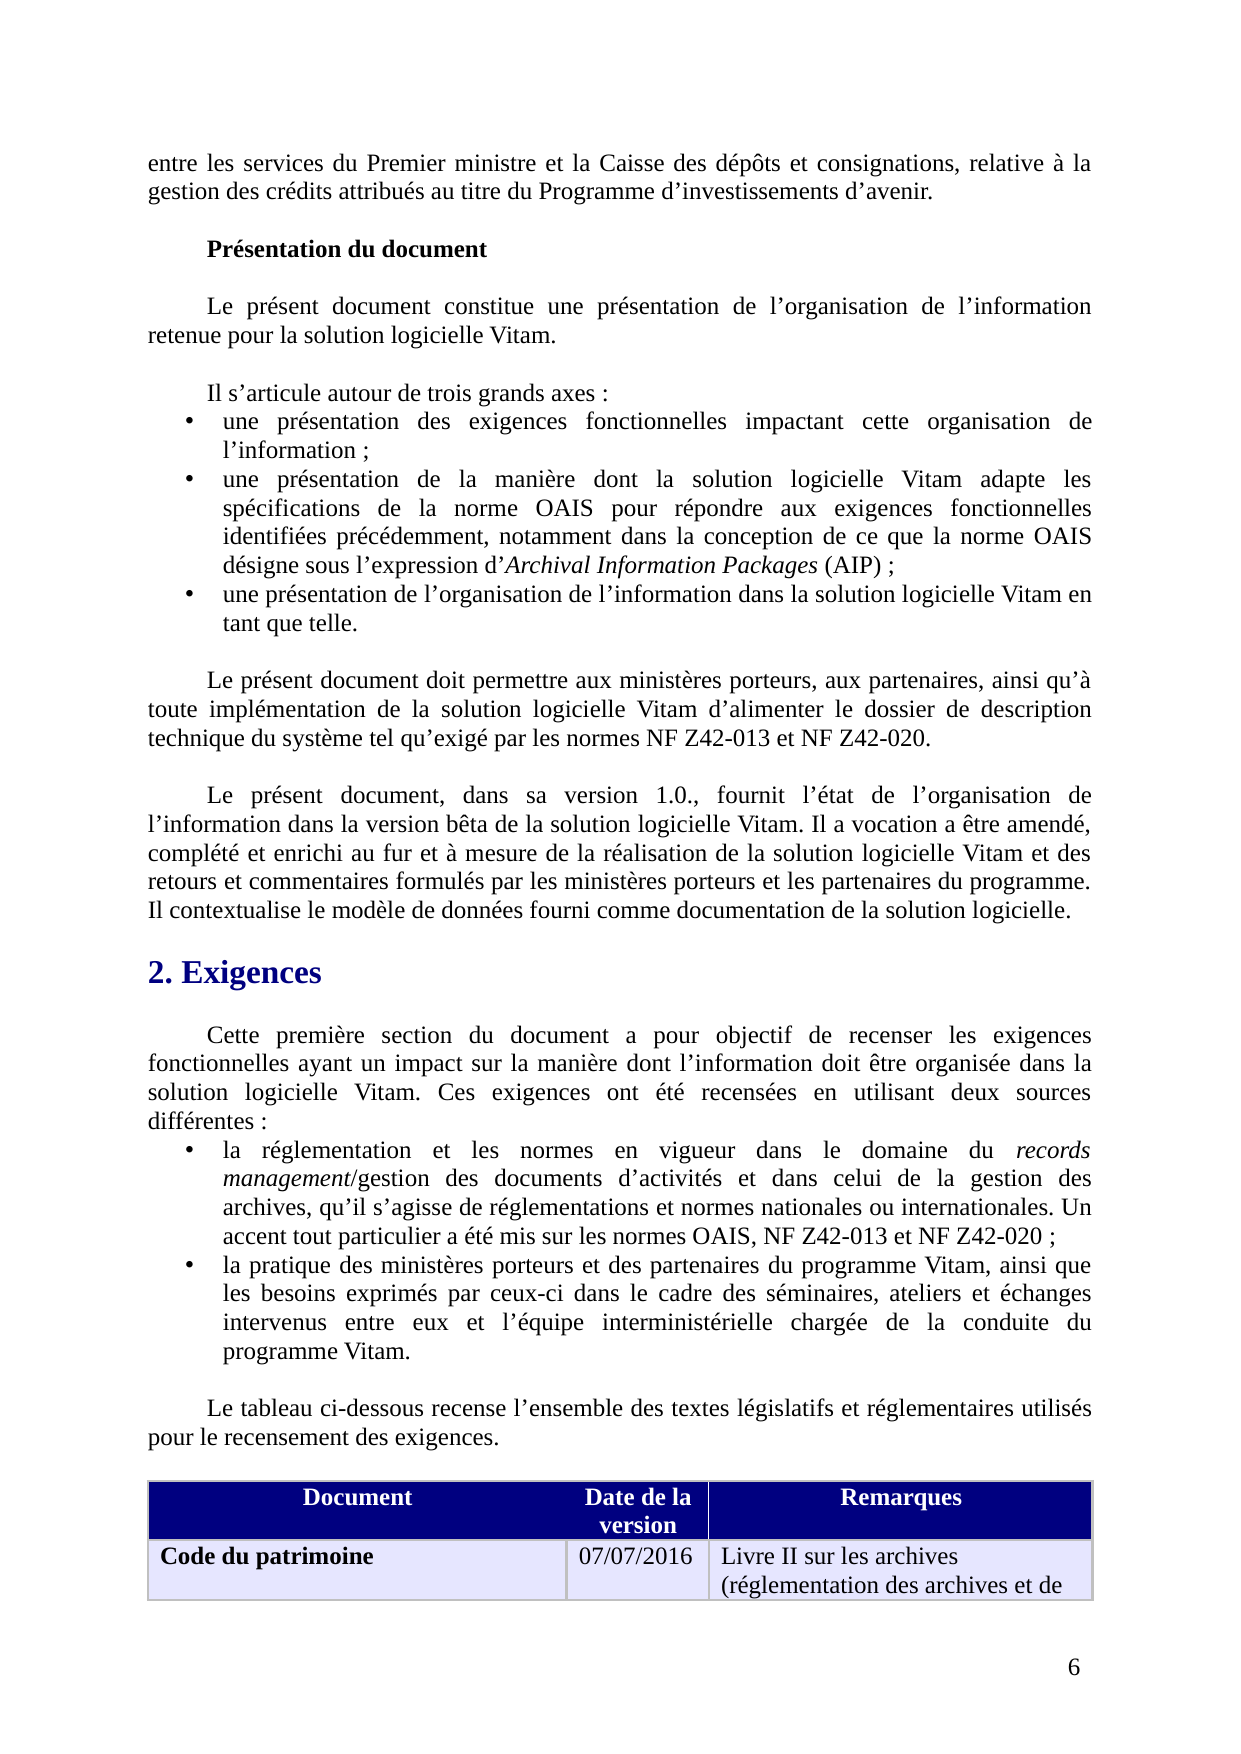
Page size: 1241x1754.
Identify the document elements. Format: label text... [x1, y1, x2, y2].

table_cell Livre II sur les archives (réglementation des archives et de [710, 1541, 1091, 1599]
text Le présent document constitue une présentation de l’organisation de l’information retenue pour la solution logicielle Vitam. [148, 291, 1093, 349]
subtitle 2. Exigences [148, 953, 1093, 991]
table_cell 07/07/2016 [568, 1541, 708, 1599]
text Il s’articule autour de trois grands axes : [148, 378, 1093, 406]
table_cell Code du patrimoine [149, 1541, 565, 1599]
list une présentation de la manière dont la solution logicielle Vitam adapte les spécifications de la norme OAIS pour répondre aux exigences fonctionnelles identifiées précédemment, notamment dans la conception de ce que la norme OAIS désigne sous l’expression d’Archival Information Packages (AIP) ; [185, 464, 1093, 579]
text entre les services du Premier ministre et la Caisse des dépôts et consignations, relative à la gestion des crédits attribués au titre du Programme d’investissements d’avenir. [148, 148, 1093, 205]
table_header Remarques [709, 1482, 1091, 1539]
text Le présent document, dans sa version 1.0., fournit l’état de l’organisation de l’information dans la version bêta de la solution logicielle Vitam. Il a vocation a être amendé, complété et enrichi au fur et à mesure de la réalisation de la solution logicielle Vitam et des retours et commentaires formulés par les ministères porteurs et les partenaires du programme. Il contextualise le modèle de données fourni comme documentation de la solution logicielle. [148, 780, 1093, 924]
text Le tableau ci-dessous recense l’ensemble des textes législatifs et réglementaires utilisés pour le recensement des exigences. [148, 1393, 1093, 1451]
list une présentation de l’organisation de l’information dans la solution logicielle Vitam en tant que telle. [185, 579, 1093, 636]
list la pratique des ministères porteurs et des partenaires du programme Vitam, ainsi que les besoins exprimés par ceux-ci dans le cadre des séminaires, ateliers et échanges intervenus entre eux et l’équipe interministérielle chargée de la conduite du programme Vitam. [185, 1250, 1093, 1365]
table_header Document [149, 1482, 566, 1539]
list une présentation des exigences fonctionnelles impactant cette organisation de l’information ; [185, 406, 1093, 464]
text Cette première section du document a pour objectif de recenser les exigences fonctionnelles ayant un impact sur la manière dont l’information doit être organisée dans la solution logicielle Vitam. Ces exigences ont été recensées en utilisant deux sources différentes : [148, 1020, 1093, 1135]
text Le présent document doit permettre aux ministères porteurs, aux partenaires, ainsi qu’à toute implémentation de la solution logicielle Vitam d’alimenter le dossier de description technique du système tel qu’exigé par les normes NF Z42-013 et NF Z42-020. [148, 665, 1093, 751]
text Présentation du document [148, 234, 1093, 263]
table_header Date de la version [566, 1482, 708, 1539]
list la réglementation et les normes en vigueur dans le domaine du records management/gestion des documents d’activités et dans celui de la gestion des archives, qu’il s’agisse de réglementations et normes nationales ou internationales. Un accent tout particulier a été mis sur les normes OAIS, NF Z42-013 et NF Z42-020 ; [185, 1135, 1093, 1250]
